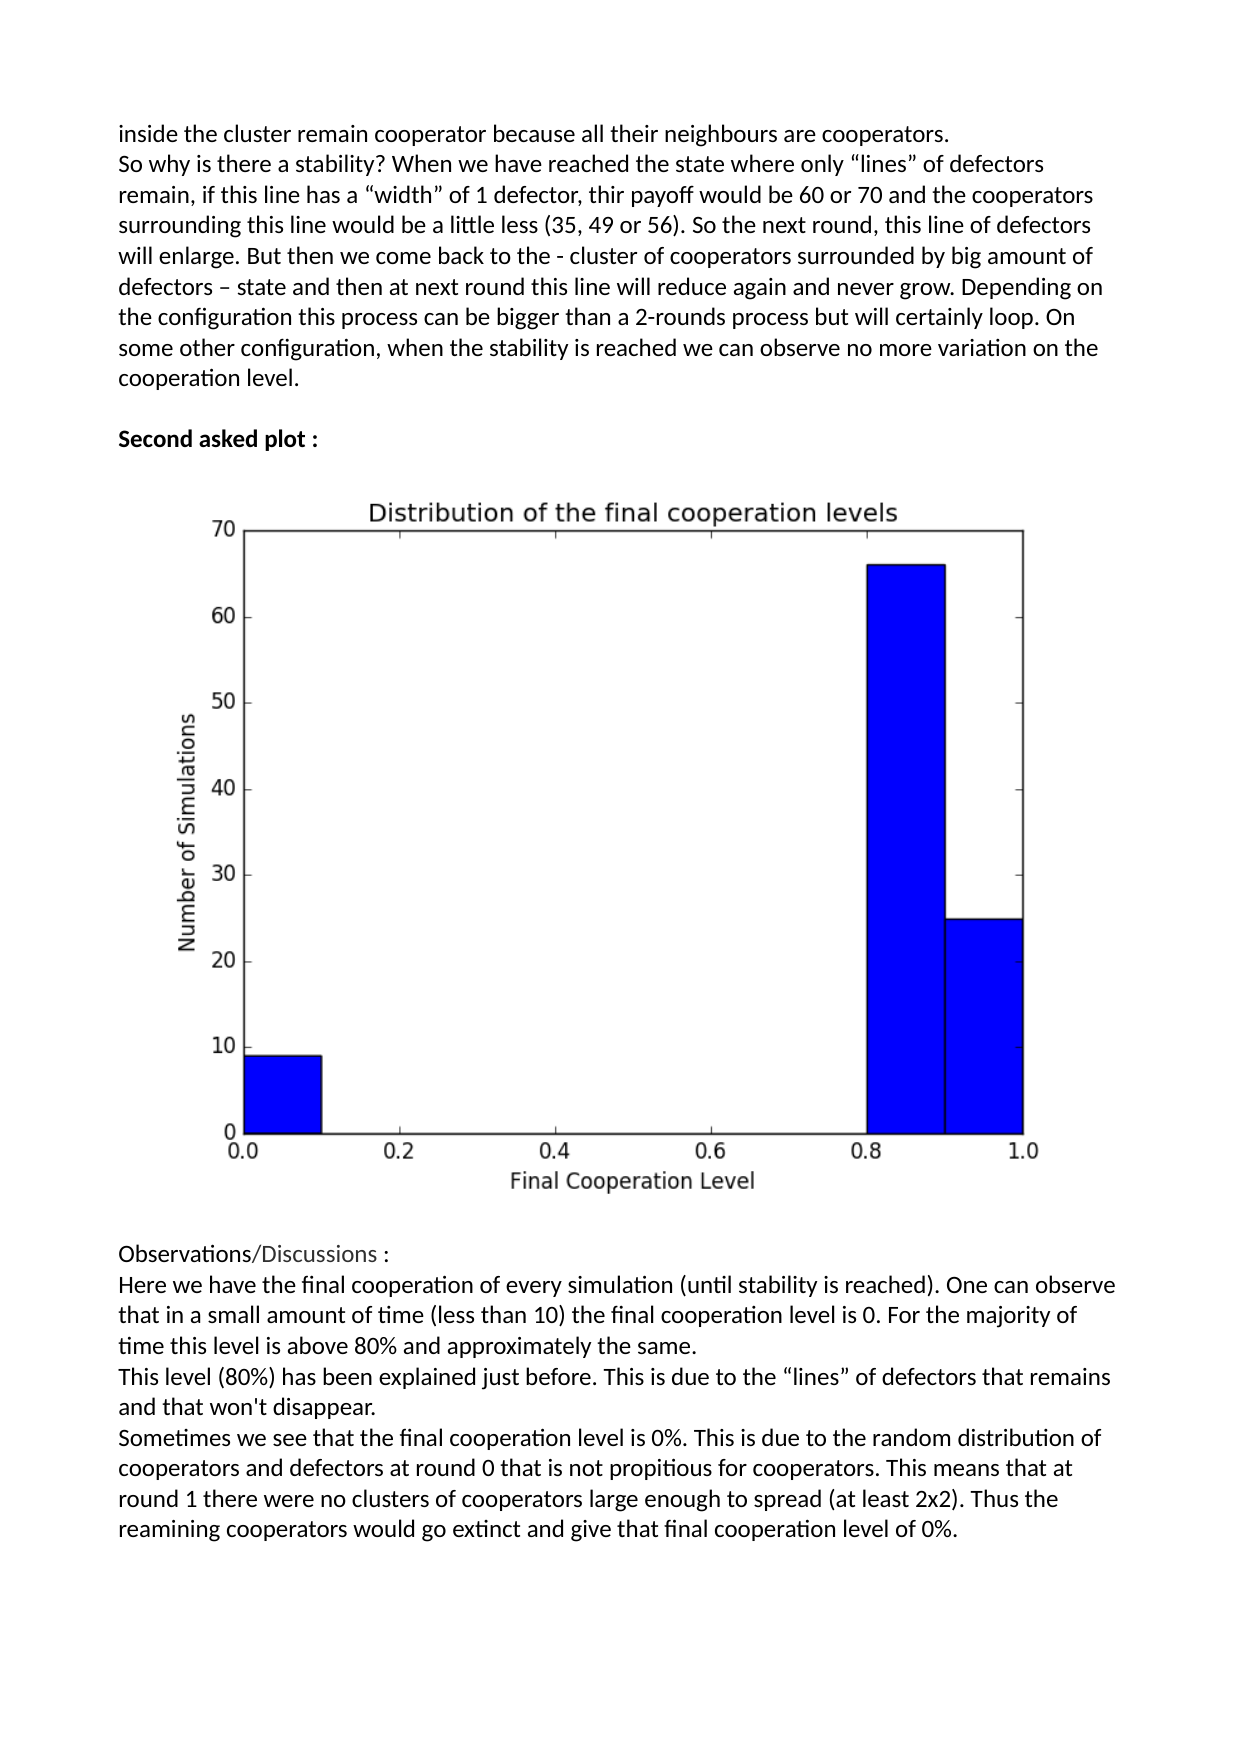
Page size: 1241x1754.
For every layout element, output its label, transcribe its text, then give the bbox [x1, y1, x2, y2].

picture [118, 455, 1123, 1209]
text inside the cluster remain cooperator because all their neighbours are cooperators. [118, 118, 1122, 149]
text Here we have the final cooperation of every simulation (until stability is reached). One can observe that in a small amount of time (less than 10) the final cooperation level is 0. For the majority of time this level is above 80% and approximately the same. [118, 1269, 1122, 1361]
text Second asked plot : [118, 423, 1122, 454]
text This level (80%) has been explained just before. This is due to the “lines” of defectors that remains and that won't disappear. [118, 1361, 1122, 1422]
text So why is there a stability? When we have reached the state where only “lines” of defectors remain, if this line has a “width” of 1 defector, thir payoff would be 60 or 70 and the cooperators surrounding this line would be a little less (35, 49 or 56). So the next round, this line of defectors will enlarge. But then we come back to the - cluster of cooperators surrounded by big amount of defectors – state and then at next round this line will reduce again and never grow. Depending on the configuration this process can be bigger than a 2-rounds process but will certainly loop. On some other configuration, when the stability is reached we can observe no more variation on the cooperation level. [118, 149, 1122, 393]
text Observations/Discussions : [118, 1239, 1122, 1269]
text Sometimes we see that the final cooperation level is 0%. This is due to the random distribution of cooperators and defectors at round 0 that is not propitious for cooperators. This means that at round 1 there were no clusters of cooperators large enough to spread (at least 2x2). Thus the reamining cooperators would go extinct and give that final cooperation level of 0%. [118, 1422, 1122, 1544]
